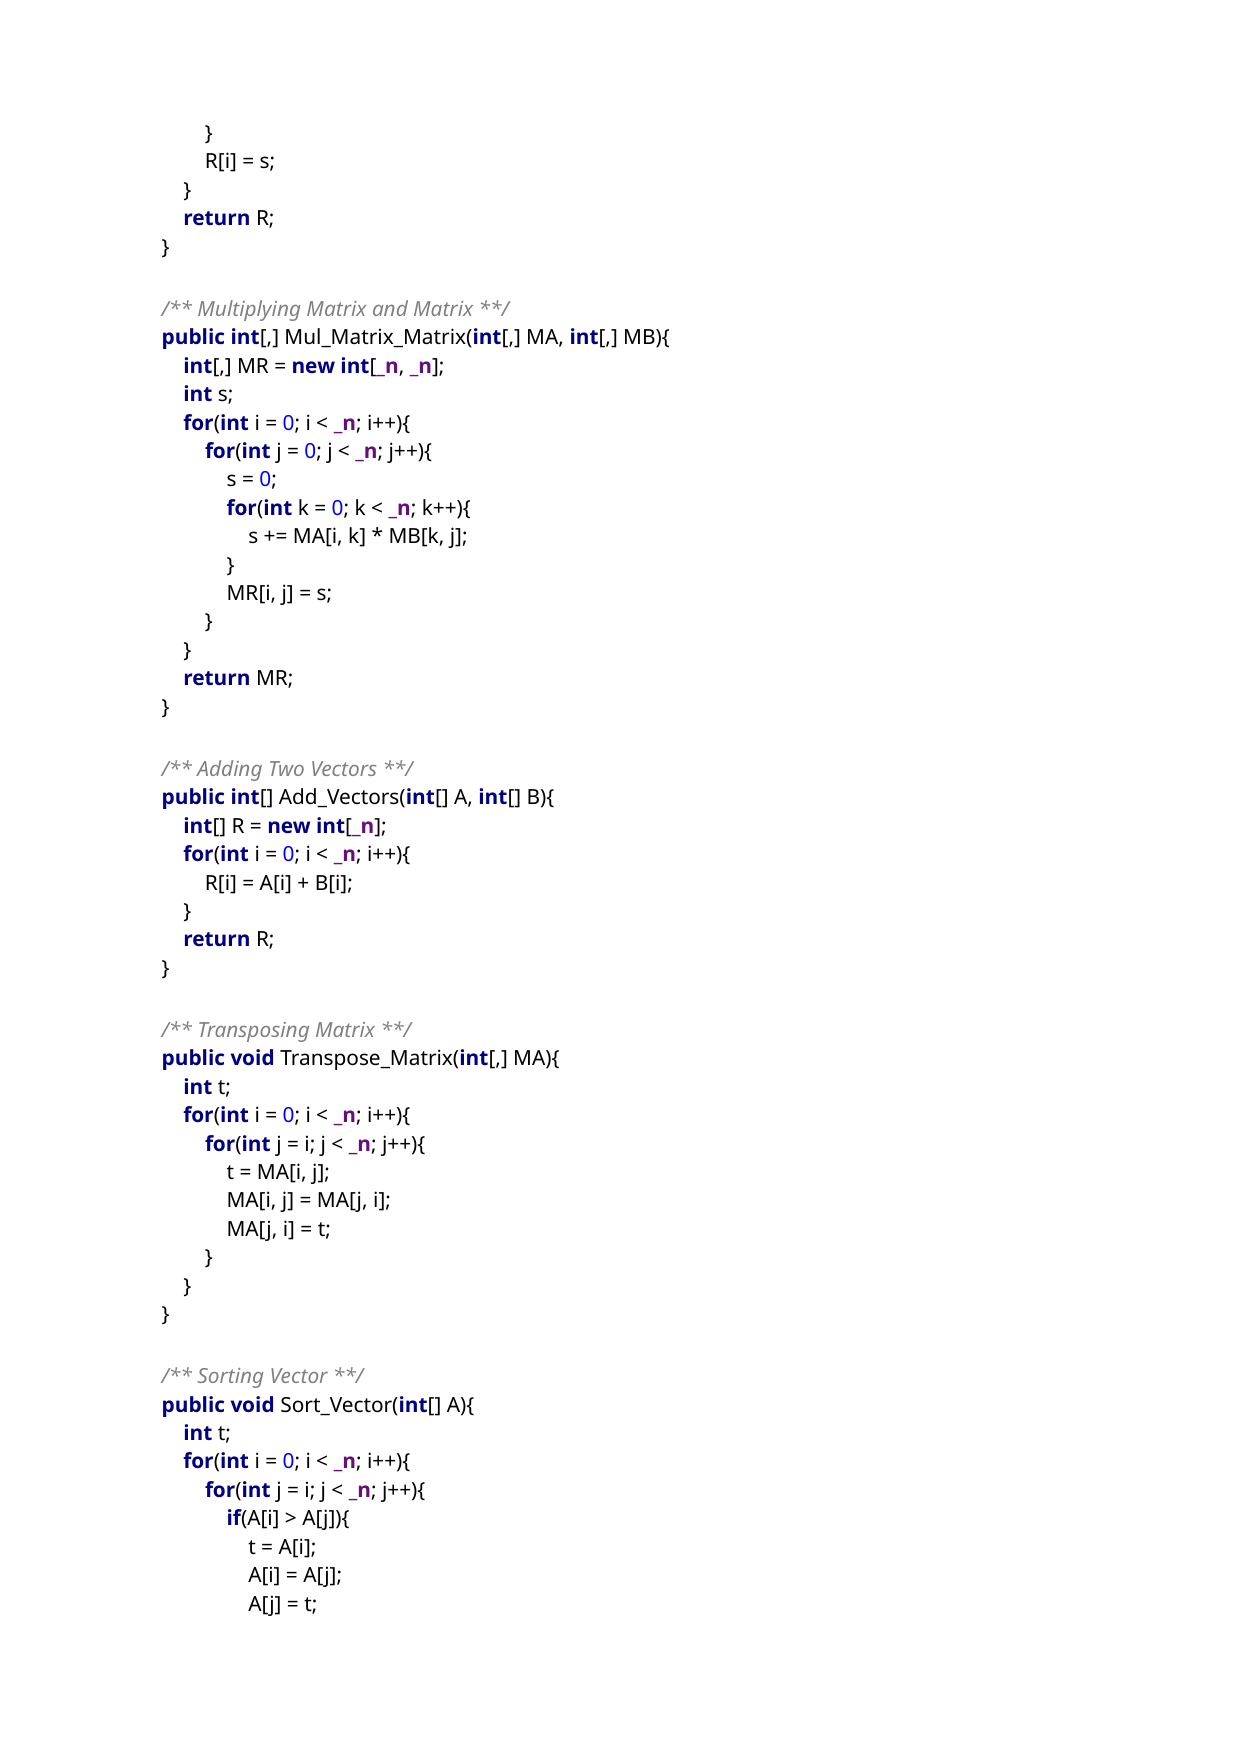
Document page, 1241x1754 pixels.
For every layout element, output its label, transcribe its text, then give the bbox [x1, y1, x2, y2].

text } R[i] = s; } return R; } /** Multiplying Matrix and Matrix **/ public int[,] Mul_Matrix_Matrix(int[,] MA, int[,] MB){ int[,] MR = new int[_n, _n]; int s; for(int i = 0; i < _n; i++){ for(int j = 0; j < _n; j++){ s = 0; for(int k = 0; k < _n; k++){ s += MA[i, k] * MB[k, j]; } MR[i, j] = s; } } return MR; } /** Adding Two Vectors **/ public int[] Add_Vectors(int[] A, int[] B){ int[] R = new int[_n]; for(int i = 0; i < _n; i++){ R[i] = A[i] + B[i]; } return R; } /** Transposing Matrix **/ public void Transpose_Matrix(int[,] MA){ int t; for(int i = 0; i < _n; i++){ for(int j = i; j < _n; j++){ t = MA[i, j]; MA[i, j] = MA[j, i]; MA[j, i] = t; } } } /** Sorting Vector **/ public void Sort_Vector(int[] A){ int t; for(int i = 0; i < _n; i++){ for(int j = i; j < _n; j++){ if(A[i] > A[j]){ t = A[i]; A[i] = A[j]; A[j] = t; [118, 118, 1122, 1617]
